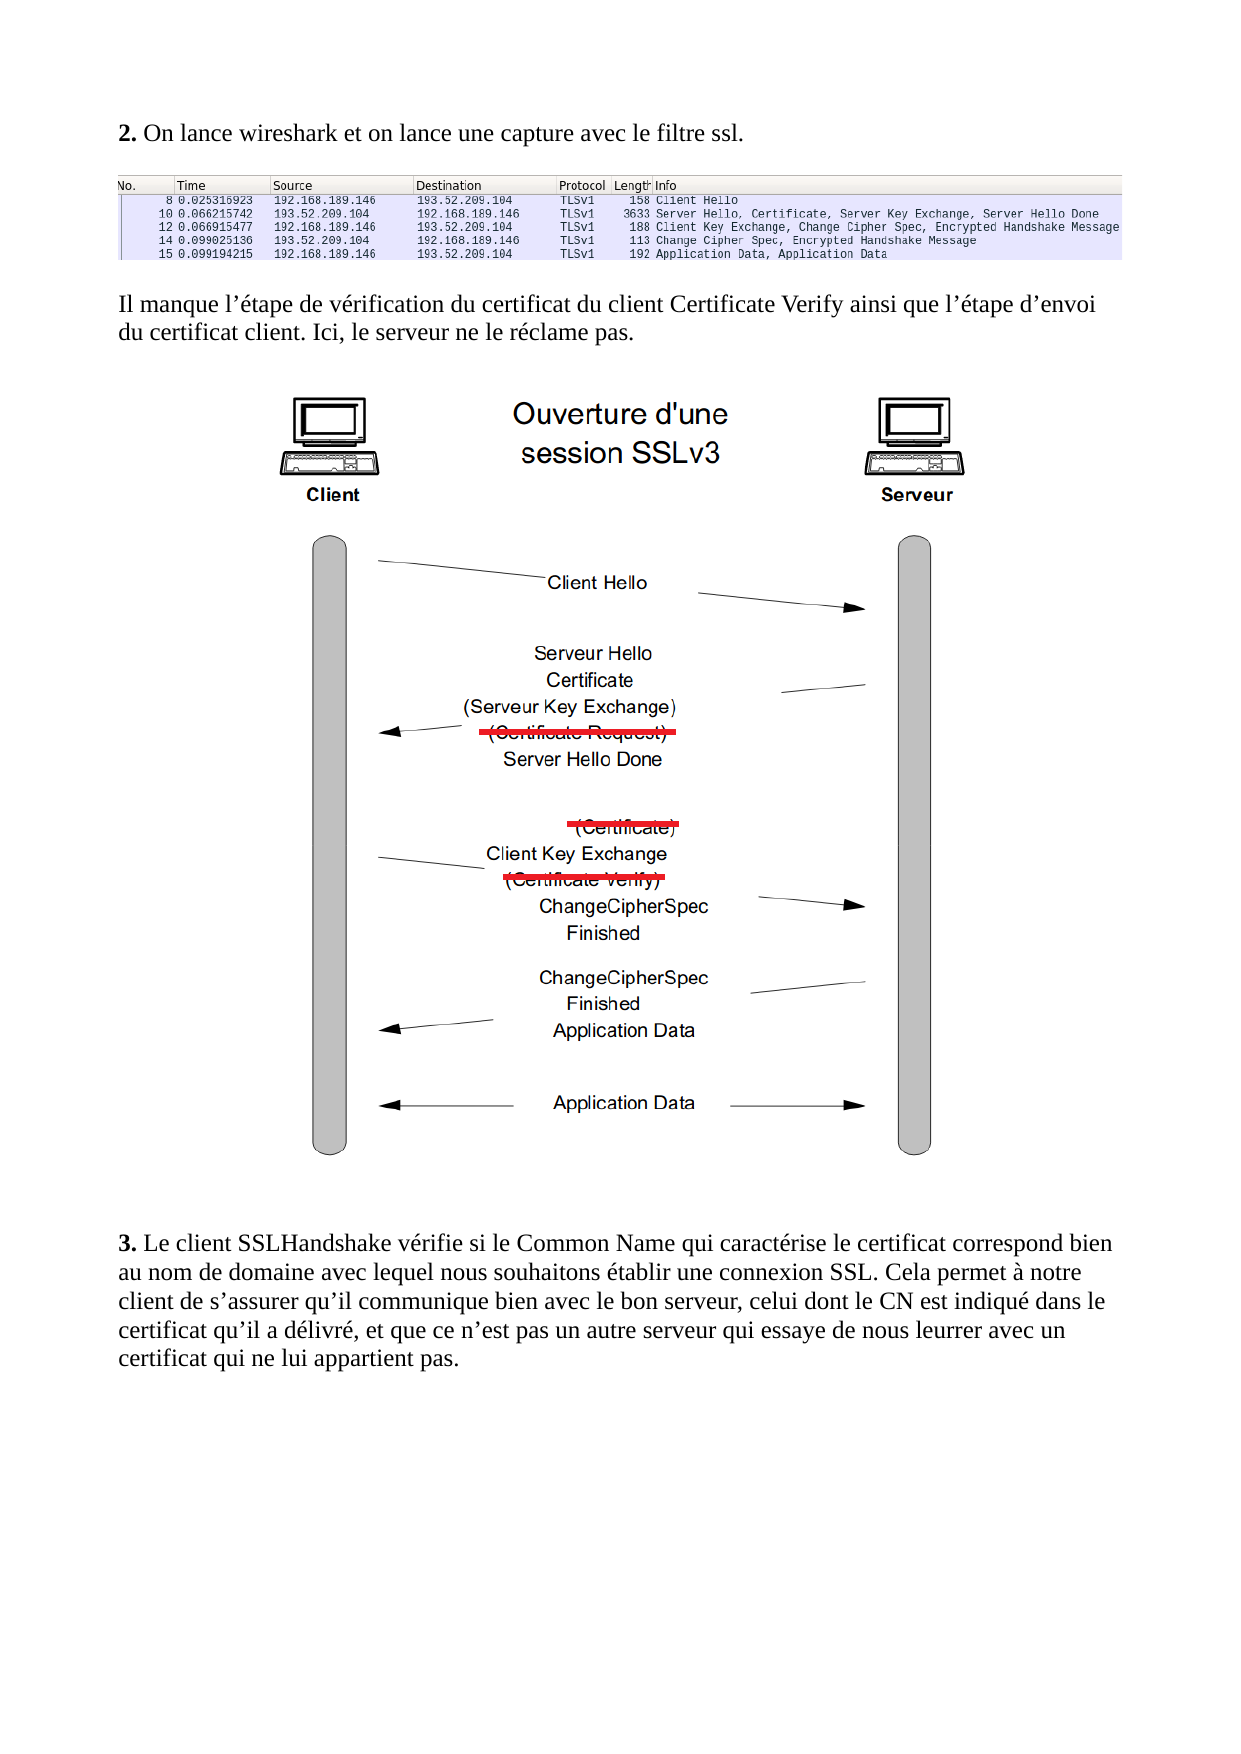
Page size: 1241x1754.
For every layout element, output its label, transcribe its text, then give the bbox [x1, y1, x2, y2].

picture [118, 175, 1123, 260]
picture [269, 375, 971, 1171]
text 2. On lance wireshark et on lance une capture avec le filtre ssl. [118, 118, 1122, 147]
text Il manque l’étape de vérification du certificat du client Certificate Verify ainsi que l’étape d’envoi du certificat client. Ici, le serveur ne le réclame pas. [118, 289, 1122, 346]
text 3. Le client SSLHandshake vérifie si le Common Name qui caractérise le certificat correspond bien au nom de domaine avec lequel nous souhaitons établir une connexion SSL. Cela permet à notre client de s’assurer qu’il communique bien avec le bon serveur, celui dont le CN est indiqué dans le certificat qu’il a délivré, et que ce n’est pas un autre serveur qui essaye de nous leurrer avec un certificat qui ne lui appartient pas. [118, 1228, 1122, 1372]
